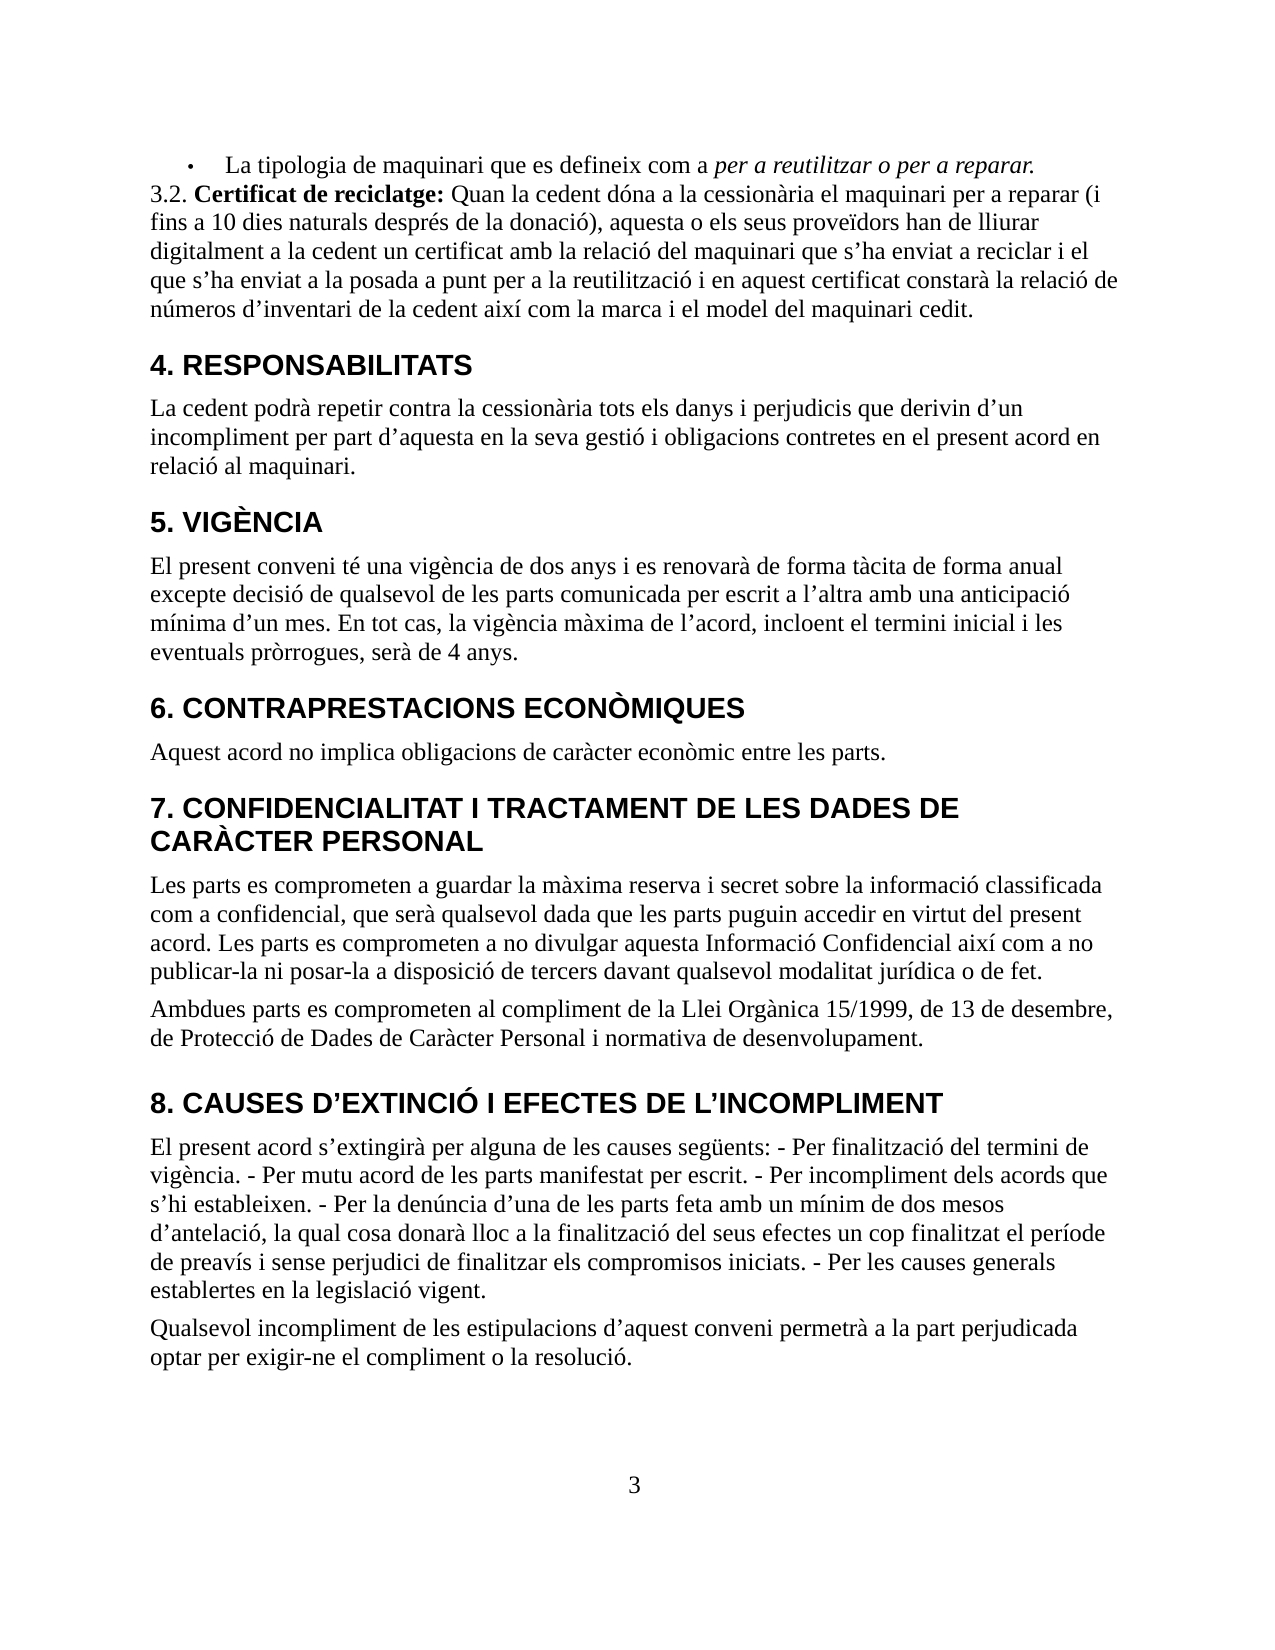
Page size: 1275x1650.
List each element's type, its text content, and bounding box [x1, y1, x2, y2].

text 3.2. Certificat de reciclatge: Quan la cedent dóna a la cessionària el maquinari per a reparar (i fins a 10 dies naturals després de la donació), aquesta o els seus proveïdors han de lliurar digitalment a la cedent un certificat amb la relació del maquinari que s’ha enviat a reciclar i el que s’ha enviat a la posada a punt per a la reutilització i en aquest certificat constarà la relació de números d’inventari de la cedent així com la marca i el model del maquinari cedit. [150, 179, 1125, 322]
list La tipologia de maquinari que es defineix com a per a reutilitzar o per a reparar. [187, 150, 1125, 179]
text La cedent podrà repetir contra la cessionària tots els danys i perjudicis que derivin d’un incompliment per part d’aquesta en la seva gestió i obligacions contretes en el present acord en relació al maquinari. [150, 393, 1125, 480]
subtitle 4. RESPONSABILITATS [150, 347, 1125, 381]
text Ambdues parts es comprometen al compliment de la Llei Orgànica 15/1999, de 13 de desembre, de Protecció de Dades de Caràcter Personal i normativa de desenvolupament. [150, 994, 1125, 1052]
text El present acord s’extingirà per alguna de les causes següents: - Per finalització del termini de vigència. - Per mutu acord de les parts manifestat per escrit. - Per incompliment dels acords que s’hi estableixen. - Per la denúncia d’una de les parts feta amb un mínim de dos mesos d’antelació, la qual cosa donarà lloc a la finalització del seus efectes un cop finalitzat el període de preavís i sense perjudici de finalitzar els compromisos iniciats. - Per les causes generals establertes en la legislació vigent. [150, 1132, 1125, 1304]
text El present conveni té una vigència de dos anys i es renovarà de forma tàcita de forma anual excepte decisió de qualsevol de les parts comunicada per escrit a l’altra amb una anticipació mínima d’un mes. En tot cas, la vigència màxima de l’acord, incloent el termini inicial i les eventuals pròrrogues, serà de 4 anys. [150, 551, 1125, 666]
text Les parts es comprometen a guardar la màxima reserva i secret sobre la informació classificada com a confidencial, que serà qualsevol dada que les parts puguin accedir en virtut del present acord. Les parts es comprometen a no divulgar aquesta Informació Confidencial així com a no publicar-la ni posar-la a disposició de tercers davant qualsevol modalitat jurídica o de fet. [150, 870, 1125, 985]
text Aquest acord no implica obligacions de caràcter econòmic entre les parts. [150, 737, 1125, 766]
subtitle 7. CONFIDENCIALITAT I TRACTAMENT DE LES DADES DE CARÀCTER PERSONAL [150, 791, 1125, 858]
subtitle 8. CAUSES D’EXTINCIÓ I EFECTES DE L’INCOMPLIMENT [150, 1086, 1125, 1119]
subtitle 6. CONTRAPRESTACIONS ECONÒMIQUES [150, 691, 1125, 724]
subtitle 5. VIGÈNCIA [150, 505, 1125, 538]
text Qualsevol incompliment de les estipulacions d’aquest conveni permetrà a la part perjudicada optar per exigir-ne el compliment o la resolució. [150, 1313, 1125, 1371]
